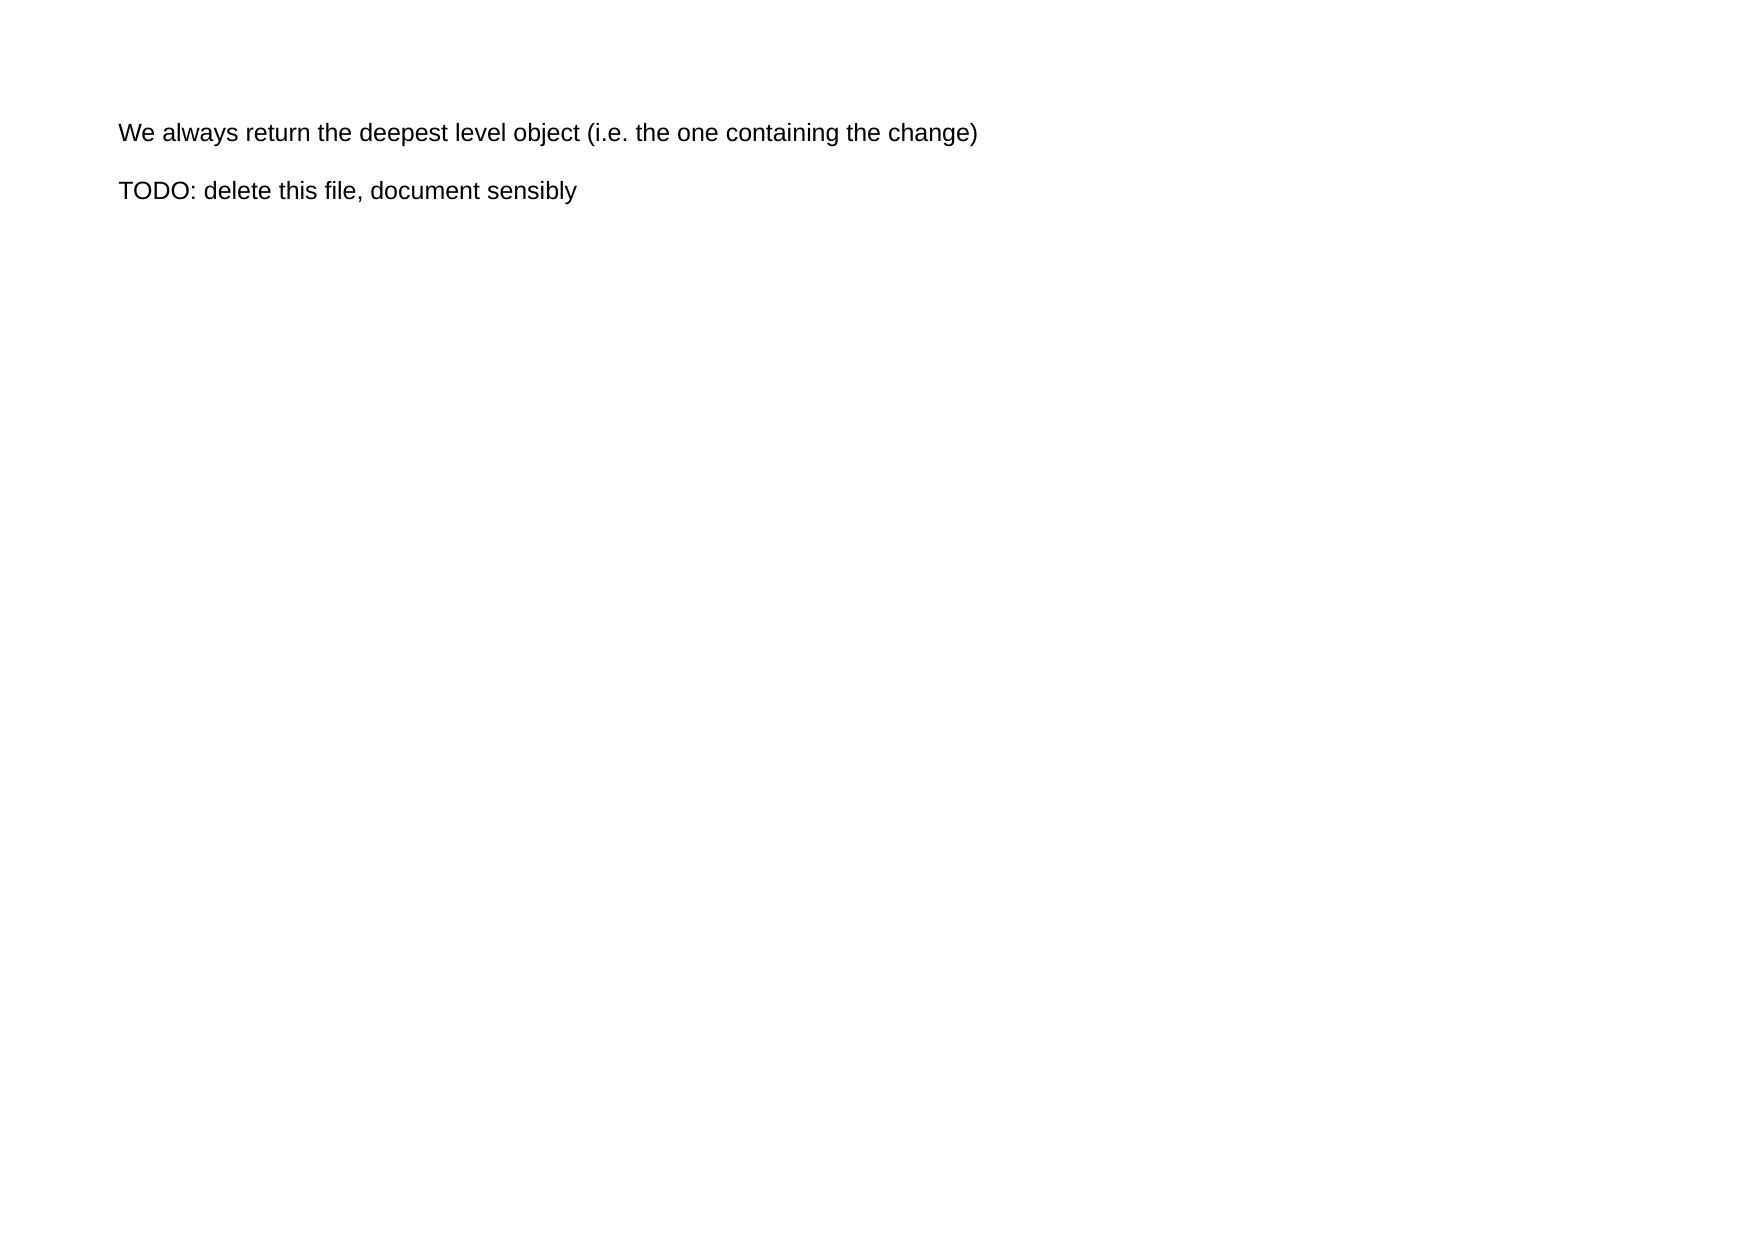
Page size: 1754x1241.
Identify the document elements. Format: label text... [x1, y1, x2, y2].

text TODO: delete this file, document sensibly [118, 176, 1636, 204]
text We always return the deepest level object (i.e. the one containing the change) [118, 118, 1636, 147]
